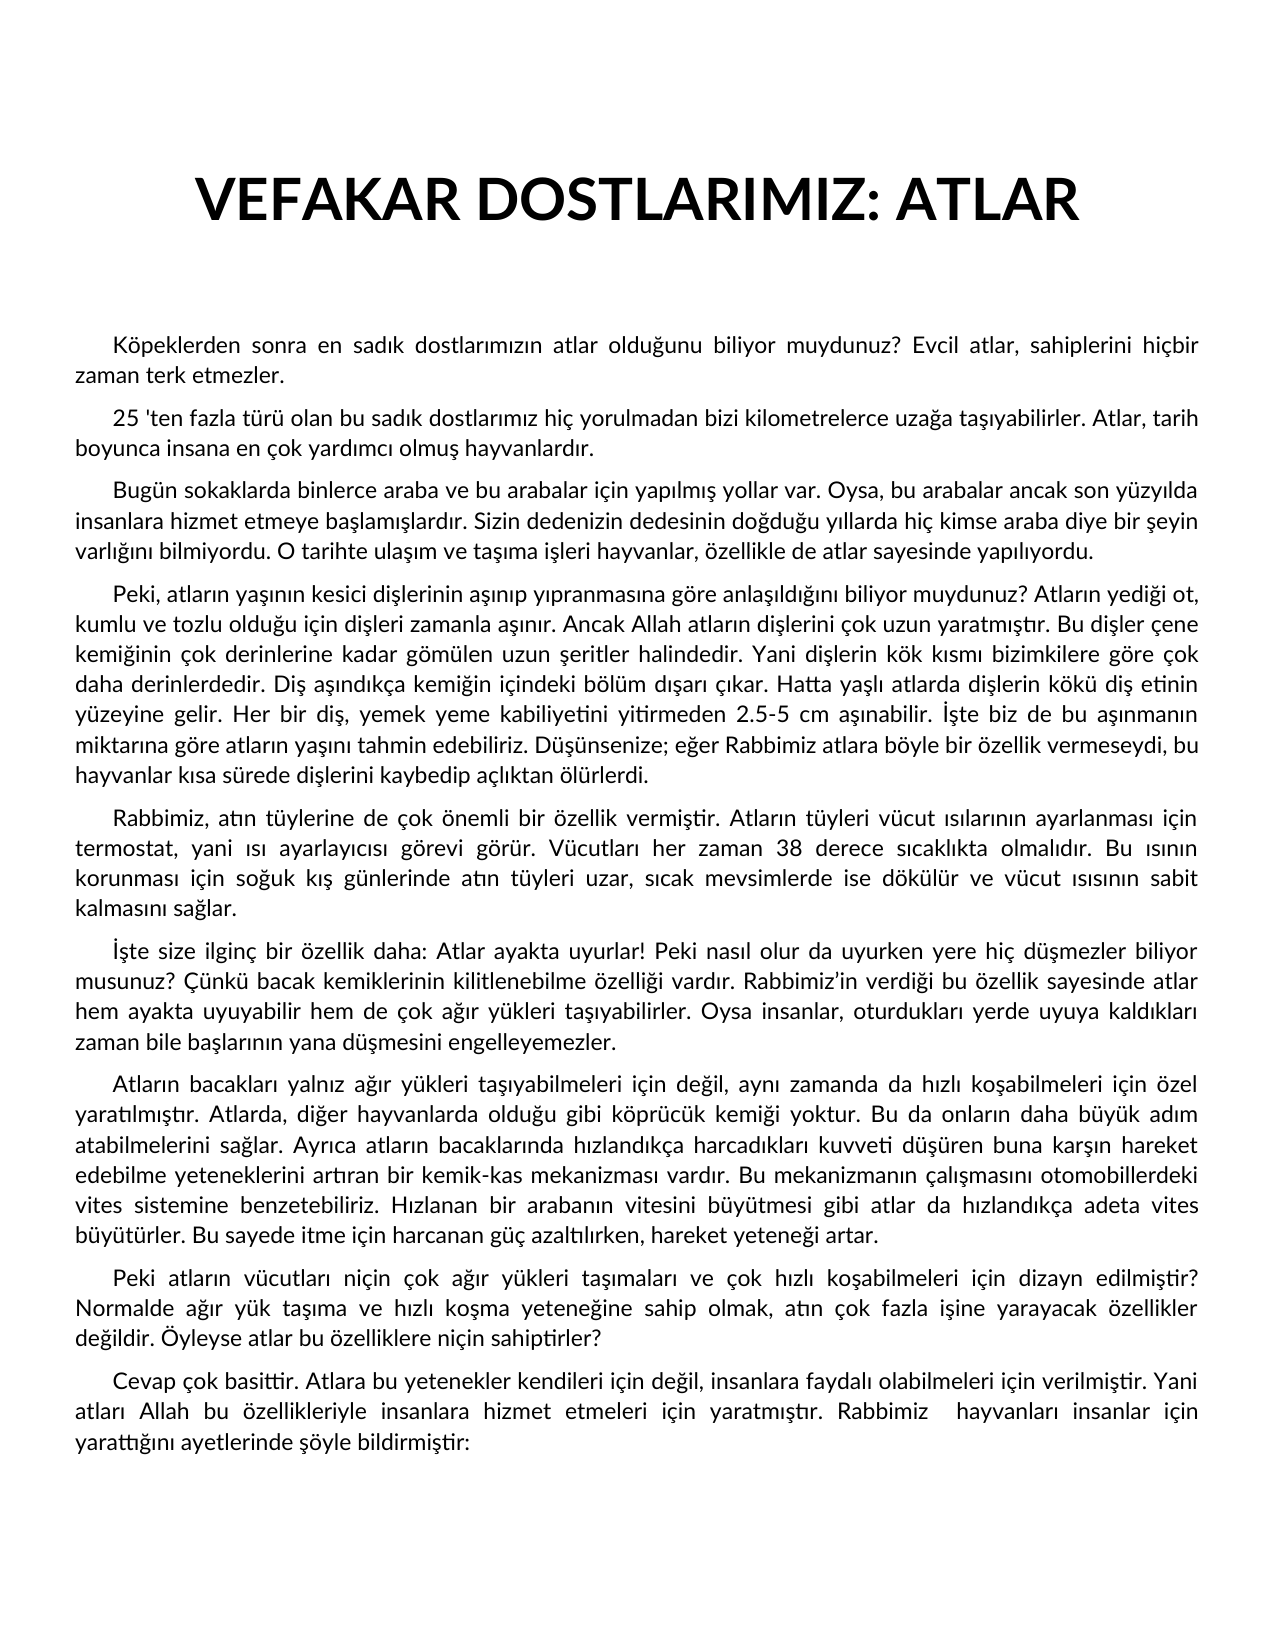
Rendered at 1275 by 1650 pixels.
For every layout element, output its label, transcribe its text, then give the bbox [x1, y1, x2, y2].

text Atların bacakları yalnız ağır yükleri taşıyabilmeleri için değil, aynı zamanda da hızlı koşabilmeleri için özel yaratılmıştır. Atlarda, diğer hayvanlarda olduğu gibi köprücük kemiği yoktur. Bu da onların daha büyük adım atabilmelerini sağlar. Ayrıca atların bacaklarında hızlandıkça harcadıkları kuvveti düşüren buna karşın hareket edebilme yeteneklerini artıran bir kemik-kas mekanizması vardır. Bu mekanizmanın çalışmasını otomobillerdeki vites sistemine benzetebiliriz. Hızlanan bir arabanın vitesini büyütmesi gibi atlar da hızlandıkça adeta vites büyütürler. Bu sayede itme için harcanan güç azaltılırken, hareket yeteneği artar. [75, 1070, 1200, 1248]
text 25 'ten fazla türü olan bu sadık dostlarımız hiç yorulmadan bizi kilometrelerce uzağa taşıyabilirler. Atlar, tarih boyunca insana en çok yardımcı olmuş hayvanlardır. [75, 403, 1200, 461]
text Peki atların vücutları niçin çok ağır yükleri taşımaları ve çok hızlı koşabilmeleri için dizayn edilmiştir? Normalde ağır yük taşıma ve hızlı koşma yeteneğine sahip olmak, atın çok fazla işine yarayacak özellikler değildir. Öyleyse atlar bu özelliklere niçin sahiptirler? [75, 1264, 1200, 1352]
text Cevap çok basittir. Atlara bu yetenekler kendileri için değil, insanlara faydalı olabilmeleri için verilmiştir. Yani atları Allah bu özellikleriyle insanlara hizmet etmeleri için yaratmıştır. Rabbimiz hayvanları insanlar için yarattığını ayetlerinde şöyle bildirmiştir: [75, 1367, 1200, 1455]
subtitle VEFAKAR DOSTLARIMIZ: ATLAR [75, 162, 1200, 232]
text Rabbimiz, atın tüylerine de çok önemli bir özellik vermiştir. Atların tüyleri vücut ısılarının ayarlanması için termostat, yani ısı ayarlayıcısı görevi görür. Vücutları her zaman 38 derece sıcaklıkta olmalıdır. Bu ısının korunması için soğuk kış günlerinde atın tüyleri uzar, sıcak mevsimlerde ise dökülür ve vücut ısısının sabit kalmasını sağlar. [75, 803, 1200, 921]
text Bugün sokaklarda binlerce araba ve bu arabalar için yapılmış yollar var. Oysa, bu arabalar ancak son yüzyılda insanlara hizmet etmeye başlamışlardır. Sizin dedenizin dedesinin doğduğu yıllarda hiç kimse araba diye bir şeyin varlığını bilmiyordu. O tarihte ulaşım ve taşıma işleri hayvanlar, özellikle de atlar sayesinde yapılıyordu. [75, 476, 1200, 564]
text İşte size ilginç bir özellik daha: Atlar ayakta uyurlar! Peki nasıl olur da uyurken yere hiç düşmezler biliyor musunuz? Çünkü bacak kemiklerinin kilitlenebilme özelliği vardır. Rabbimiz’in verdiği bu özellik sayesinde atlar hem ayakta uyuyabilir hem de çok ağır yükleri taşıyabilirler. Oysa insanlar, oturdukları yerde uyuya kaldıkları zaman bile başlarının yana düşmesini engelleyemezler. [75, 937, 1200, 1055]
text Köpeklerden sonra en sadık dostlarımızın atlar olduğunu biliyor muydunuz? Evcil atlar, sahiplerini hiçbir zaman terk etmezler. [75, 330, 1200, 388]
text Peki, atların yaşının kesici dişlerinin aşınıp yıpranmasına göre anlaşıldığını biliyor muydunuz? Atların yediği ot, kumlu ve tozlu olduğu için dişleri zamanla aşınır. Ancak Allah atların dişlerini çok uzun yaratmıştır. Bu dişler çene kemiğinin çok derinlerine kadar gömülen uzun şeritler halindedir. Yani dişlerin kök kısmı bizimkilere göre çok daha derinlerdedir. Diş aşındıkça kemiğin içindeki bölüm dışarı çıkar. Hatta yaşlı atlarda dişlerin kökü diş etinin yüzeyine gelir. Her bir diş, yemek yeme kabiliyetini yitirmeden 2.5-5 cm aşınabilir. İşte biz de bu aşınmanın miktarına göre atların yaşını tahmin edebiliriz. Düşünsenize; eğer Rabbimiz atlara böyle bir özellik vermeseydi, bu hayvanlar kısa sürede dişlerini kaybedip açlıktan ölürlerdi. [75, 579, 1200, 788]
